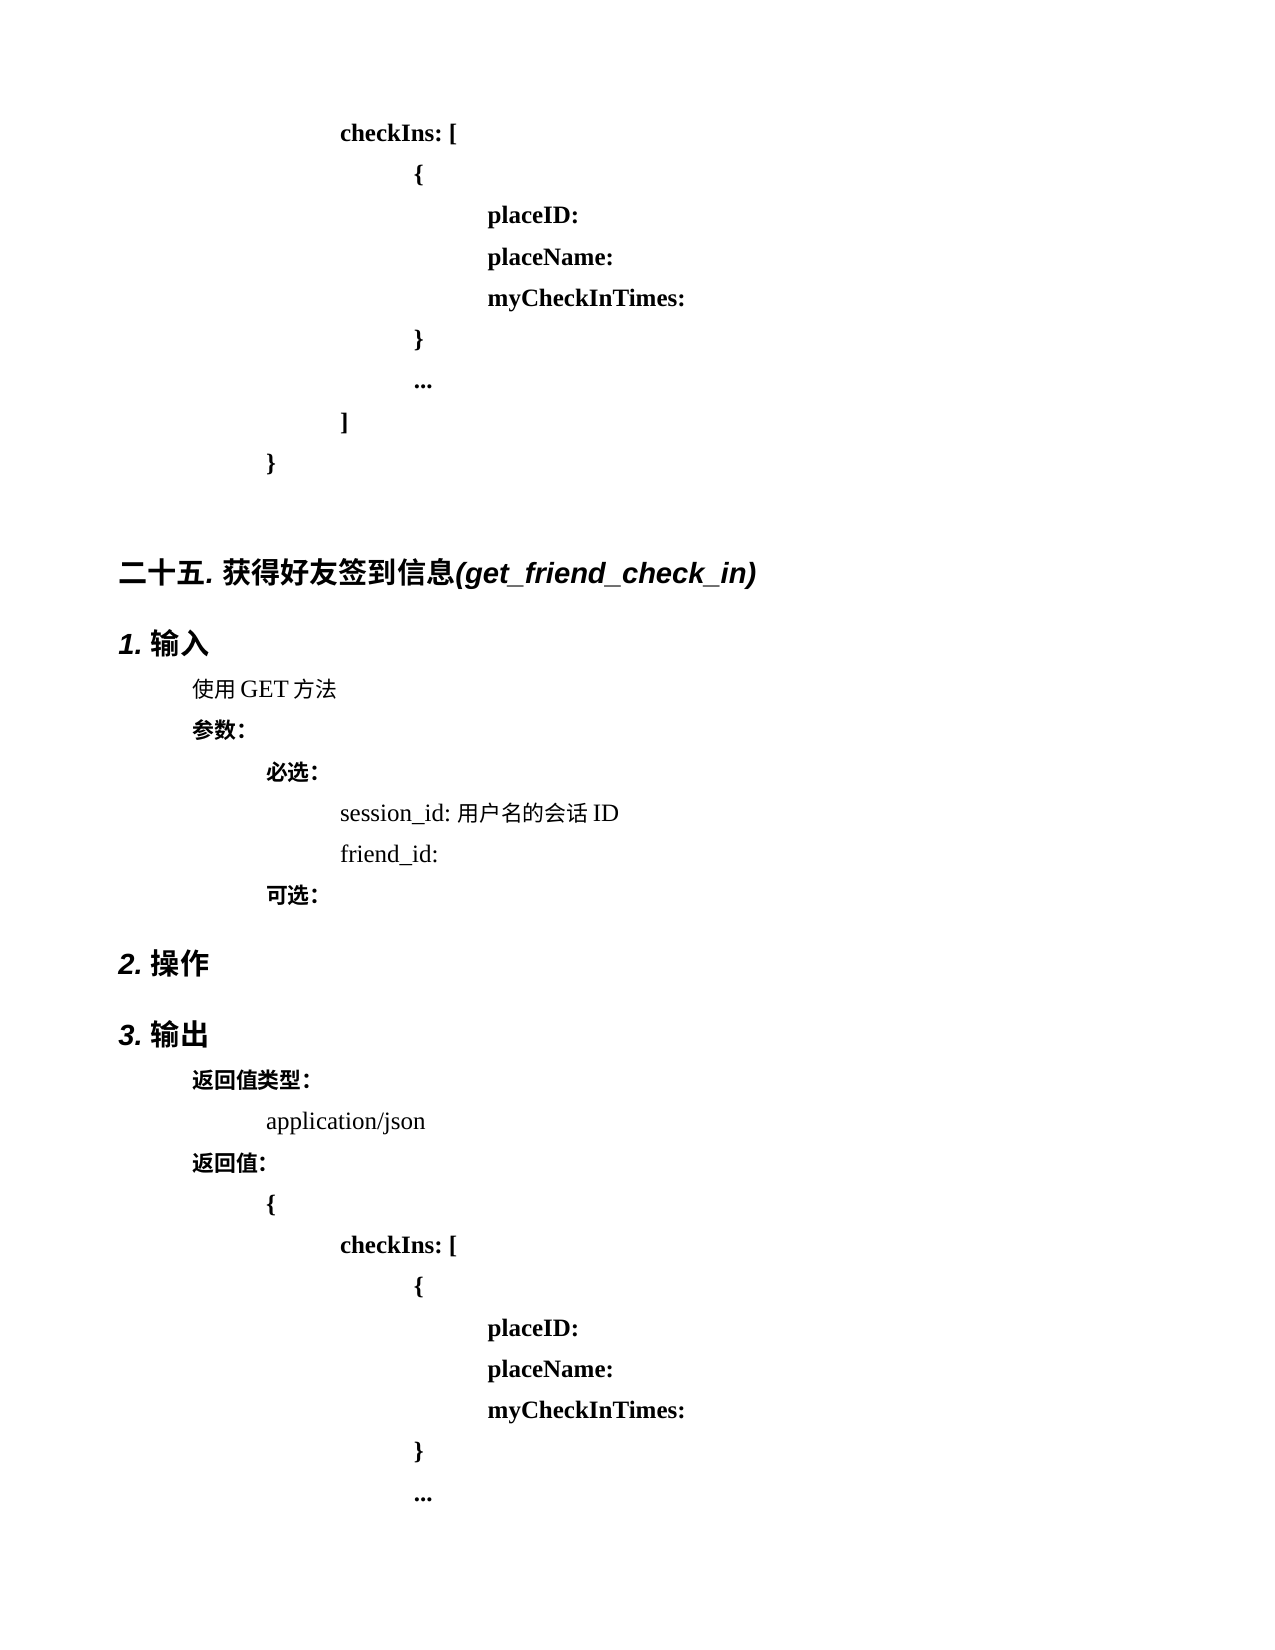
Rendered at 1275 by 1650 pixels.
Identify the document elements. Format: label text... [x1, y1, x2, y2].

text checkIns: [ [118, 118, 1157, 147]
text session_id: 用户名的会话ID [118, 798, 1157, 827]
text 参数： [118, 715, 1157, 744]
text application/json [118, 1106, 1157, 1135]
text myCheckInTimes: [118, 283, 1157, 312]
text myCheckInTimes: [118, 1395, 1157, 1424]
text } [118, 1436, 1157, 1465]
text placeID: [118, 1313, 1157, 1341]
text 返回值： [118, 1148, 1157, 1176]
text placeName: [118, 1354, 1157, 1383]
subtitle 二十五. 获得好友签到信息(get_friend_check_in) [118, 556, 1157, 590]
text friend_id: [118, 839, 1157, 868]
text 必选： [118, 757, 1157, 785]
text } [118, 324, 1157, 353]
text placeName: [118, 242, 1157, 271]
text checkIns: [ [118, 1230, 1157, 1259]
subtitle 3. 输出 [118, 1018, 1157, 1053]
text ... [118, 366, 1157, 394]
text 使用GET方法 [118, 674, 1157, 703]
text { [118, 1271, 1157, 1300]
text { [118, 159, 1157, 188]
text 可选： [118, 880, 1157, 909]
subtitle 1. 输入 [118, 627, 1157, 662]
text ] [118, 407, 1157, 436]
text ... [118, 1478, 1157, 1506]
text { [118, 1189, 1157, 1218]
text 返回值类型： [118, 1065, 1157, 1094]
text placeID: [118, 201, 1157, 229]
subtitle 2. 操作 [118, 947, 1157, 981]
text } [118, 448, 1157, 477]
